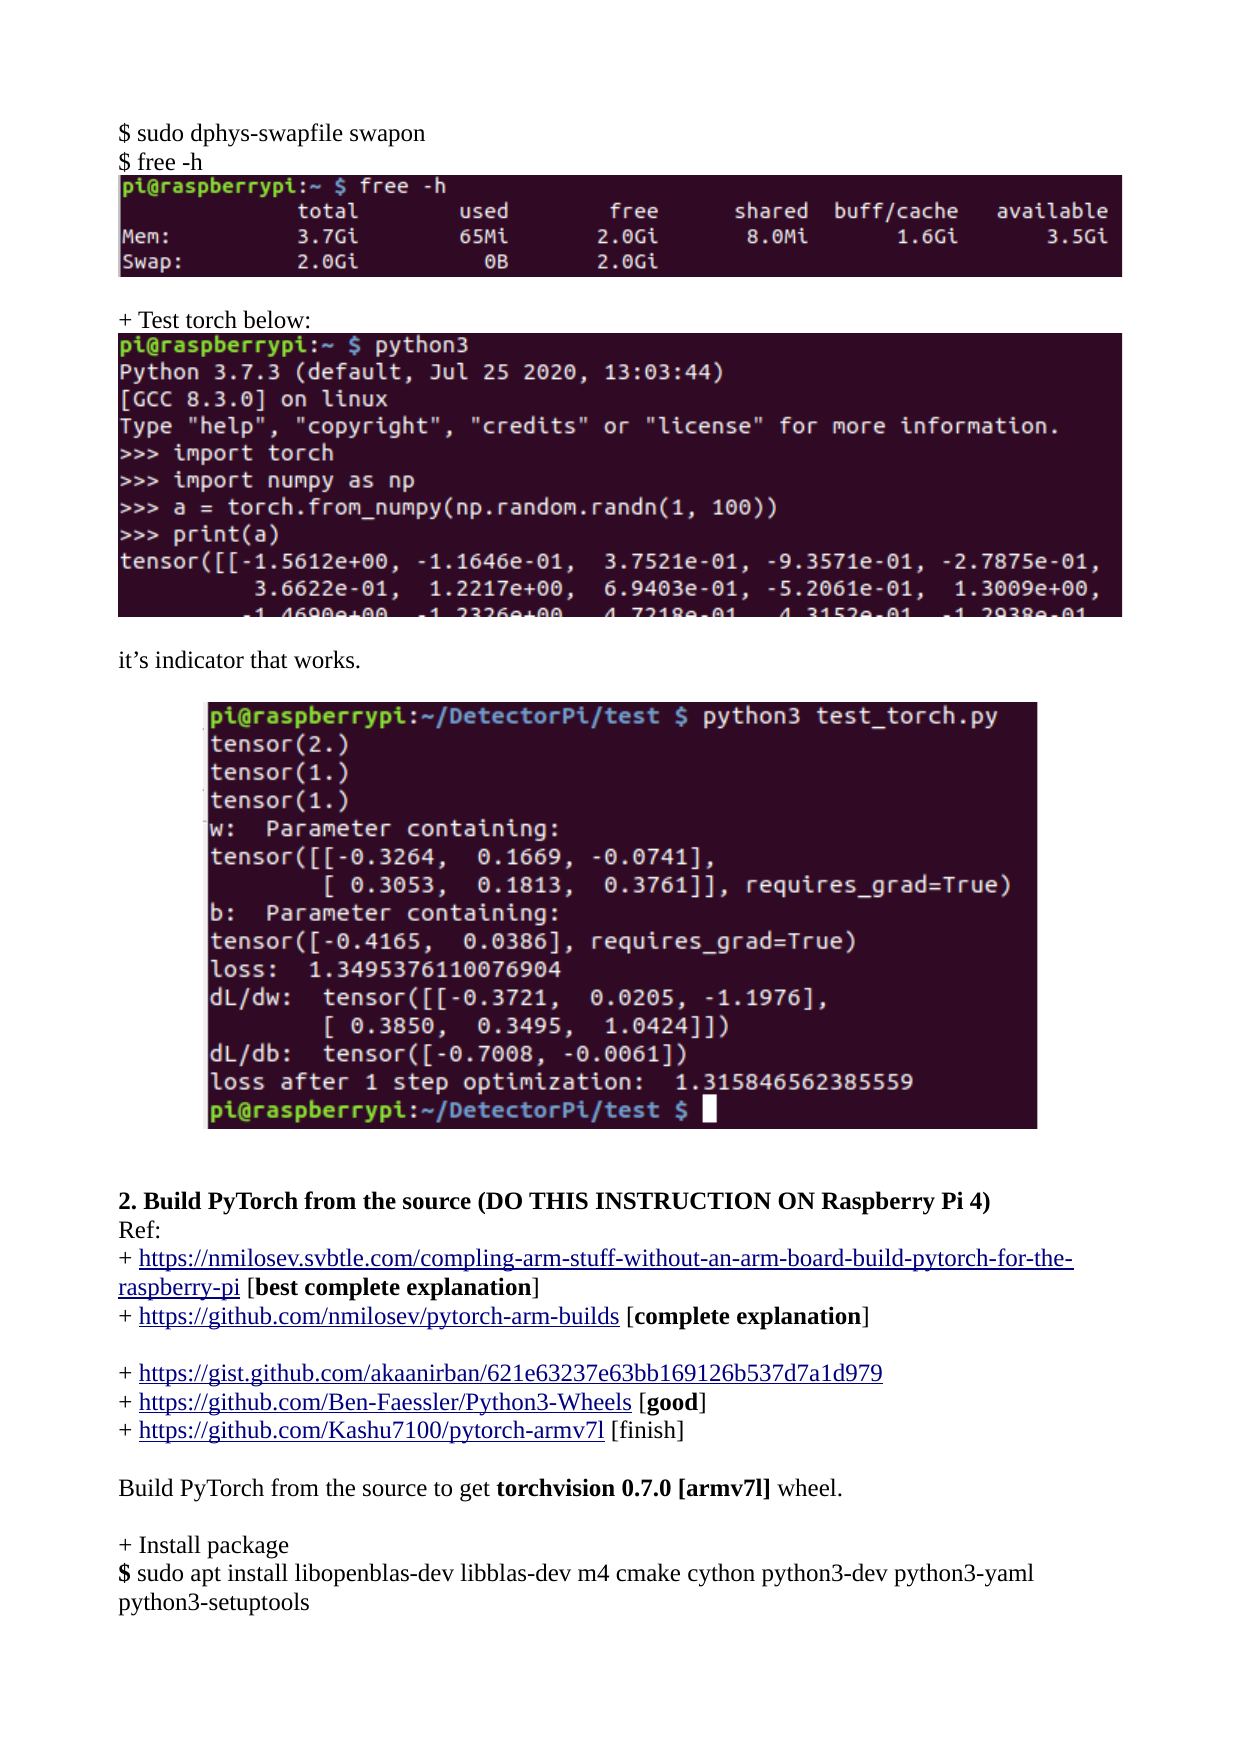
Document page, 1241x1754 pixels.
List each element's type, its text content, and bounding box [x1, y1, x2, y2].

text Ref: [118, 1215, 1122, 1243]
text + Install package [118, 1530, 1122, 1558]
picture [202, 702, 1038, 1129]
text 2. Build PyTorch from the source (DO THIS INSTRUCTION ON Raspberry Pi 4) [118, 1186, 1122, 1215]
picture [118, 333, 1123, 617]
text + Test torch below: [118, 305, 1122, 333]
text + https://nmilosev.svbtle.com/compling-arm-stuff-without-an-arm-board-build-pytorch-for-the-raspberry-pi [best complete explanation] [118, 1243, 1122, 1301]
text $ free -h [118, 147, 1122, 175]
text it’s indicator that works. [118, 645, 1122, 674]
text + https://github.com/Kashu7100/pytorch-armv7l [finish] [118, 1416, 1122, 1444]
text + https://gist.github.com/akaanirban/621e63237e63bb169126b537d7a1d979 [118, 1358, 1122, 1387]
text + https://github.com/Ben-Faessler/Python3-Wheels [good] [118, 1387, 1122, 1416]
text $ sudo dphys-swapfile swapon [118, 118, 1122, 147]
text Build PyTorch from the source to get torchvision 0.7.0 [armv7l] wheel. [118, 1473, 1122, 1501]
picture [118, 175, 1123, 277]
text $ sudo apt install libopenblas-dev libblas-dev m4 cmake cython python3-dev python3-yaml python3-setuptools [118, 1558, 1122, 1616]
text + https://github.com/nmilosev/pytorch-arm-builds [complete explanation] [118, 1301, 1122, 1330]
